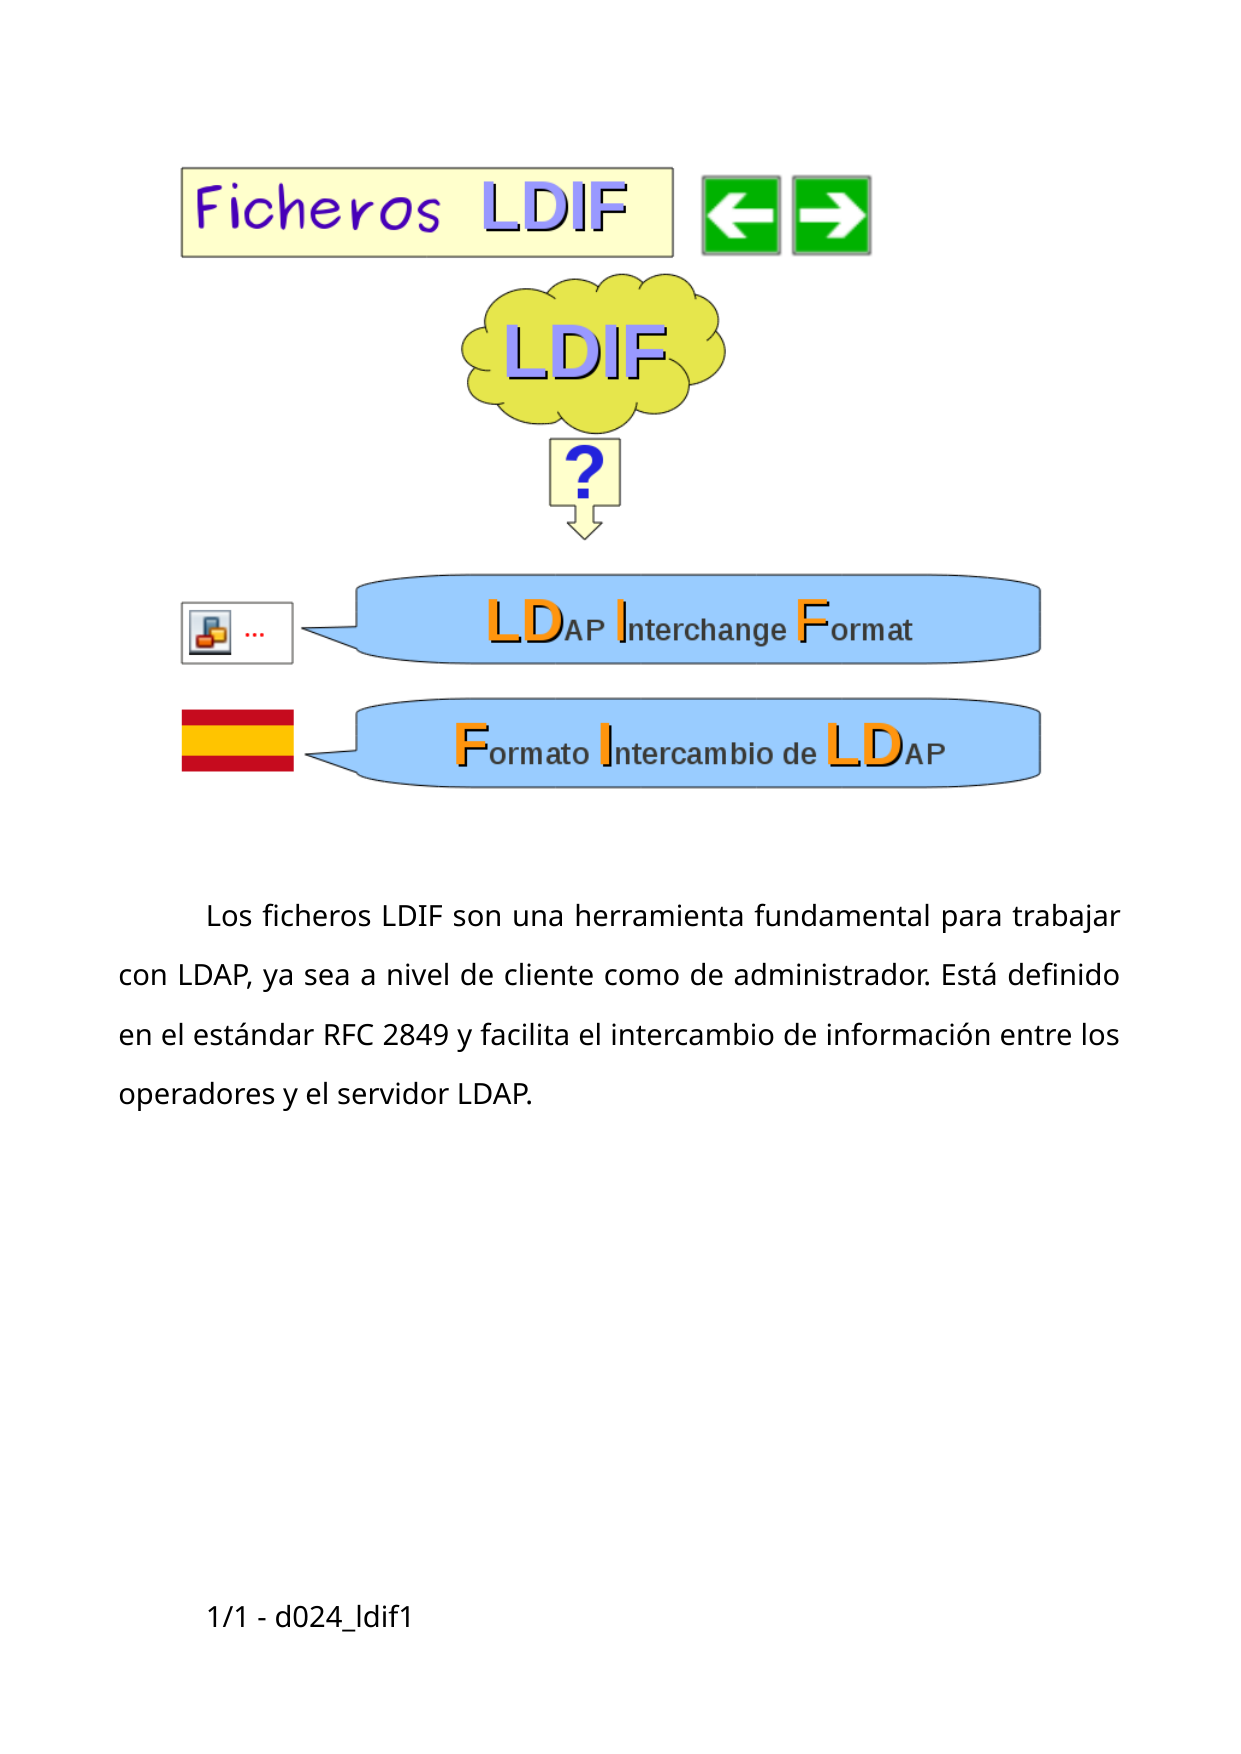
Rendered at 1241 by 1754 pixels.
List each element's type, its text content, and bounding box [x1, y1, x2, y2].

picture [129, 133, 1111, 876]
text Los ficheros LDIF son una herramienta fundamental para trabajar con LDAP, ya sea a nivel de cliente como de administrador. Está definido en el estándar RFC 2849 y facilita el intercambio de información entre los operadores y el servidor LDAP. [118, 118, 1122, 1113]
